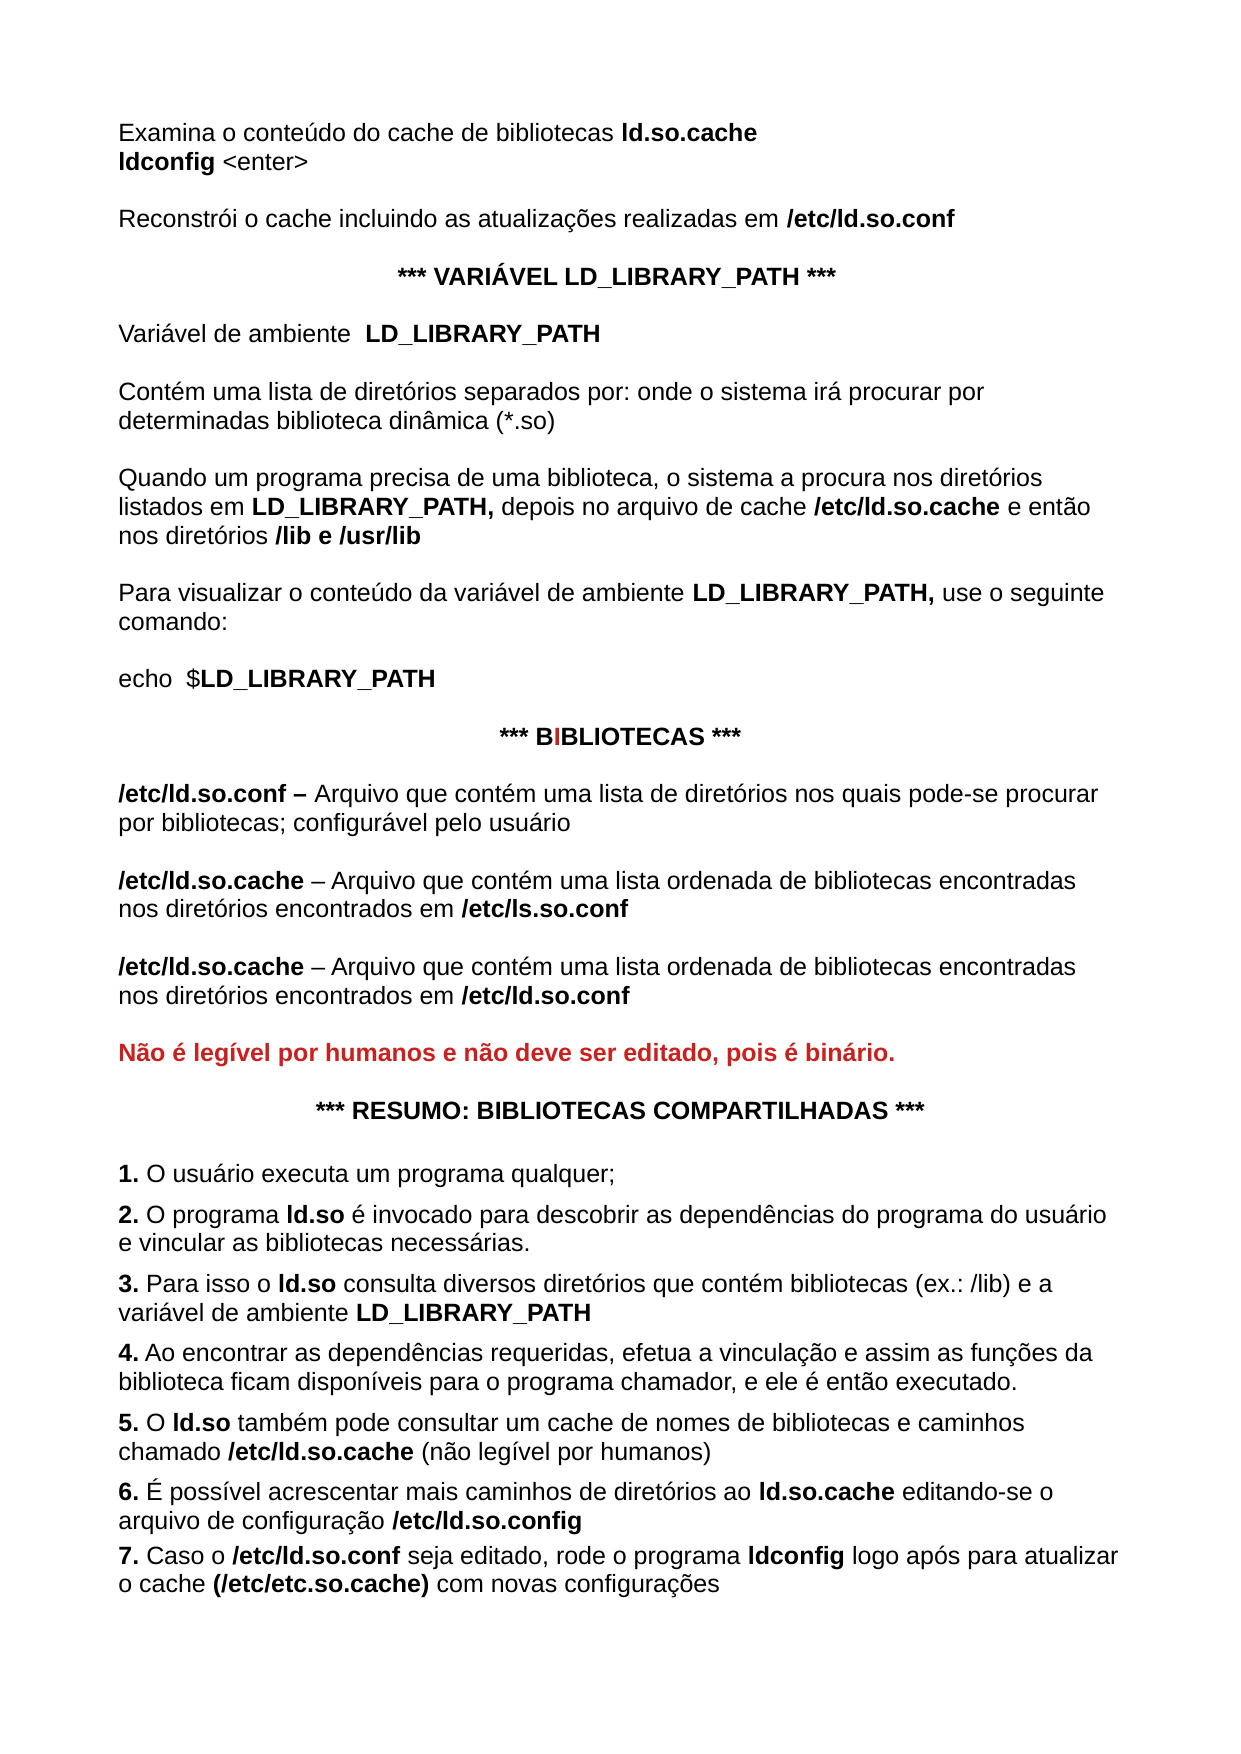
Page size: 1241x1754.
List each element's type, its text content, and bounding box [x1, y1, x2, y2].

text /etc/ld.so.cache – Arquivo que contém uma lista ordenada de bibliotecas encontradas nos diretórios encontrados em /etc/ld.so.conf [118, 952, 1122, 1009]
text /etc/ld.so.conf – Arquivo que contém uma lista de diretórios nos quais pode-se procurar por bibliotecas; configurável pelo usuário [118, 779, 1122, 837]
text Variável de ambiente LD_LIBRARY_PATH [118, 319, 1122, 348]
text *** VARIÁVEL LD_LIBRARY_PATH *** [118, 262, 1122, 291]
text 2. O programa ld.so é invocado para descobrir as dependências do programa do usuário e vincular as bibliotecas necessárias. [118, 1200, 1122, 1257]
text /etc/ld.so.cache – Arquivo que contém uma lista ordenada de bibliotecas encontradas nos diretórios encontrados em /etc/ls.so.conf [118, 866, 1122, 923]
text *** RESUMO: BIBLIOTECAS COMPARTILHADAS *** [118, 1096, 1122, 1124]
text Contém uma lista de diretórios separados por: onde o sistema irá procurar por determinadas biblioteca dinâmica (*.so) [118, 377, 1122, 434]
text *** BIBLIOTECAS *** [118, 722, 1122, 751]
text 6. É possível acrescentar mais caminhos de diretórios ao ld.so.cache editando-se o arquivo de configuração /etc/ld.so.config [118, 1477, 1122, 1535]
text Examina o conteúdo do cache de bibliotecas ld.so.cache [118, 118, 1122, 147]
text Quando um programa precisa de uma biblioteca, o sistema a procura nos diretórios listados em LD_LIBRARY_PATH, depois no arquivo de cache /etc/ld.so.cache e então nos diretórios /lib e /usr/lib [118, 463, 1122, 549]
text 7. Caso o /etc/ld.so.conf seja editado, rode o programa ldconfig logo após para atualizar o cache (/etc/etc.so.cache) com novas configurações [118, 1541, 1122, 1598]
text 5. O ld.so também pode consultar um cache de nomes de bibliotecas e caminhos chamado /etc/ld.so.cache (não legível por humanos) [118, 1408, 1122, 1465]
text Para visualizar o conteúdo da variável de ambiente LD_LIBRARY_PATH, use o seguinte comando: [118, 578, 1122, 636]
text 4. Ao encontrar as dependências requeridas, efetua a vinculação e assim as funções da biblioteca ficam disponíveis para o programa chamador, e ele é então executado. [118, 1338, 1122, 1396]
text Não é legível por humanos e não deve ser editado, pois é binário. [118, 1038, 1122, 1067]
text ldconfig <enter> [118, 147, 1122, 176]
text 3. Para isso o ld.so consulta diversos diretórios que contém bibliotecas (ex.: /lib) e a variável de ambiente LD_LIBRARY_PATH [118, 1269, 1122, 1327]
text echo $LD_LIBRARY_PATH [118, 664, 1122, 693]
text 1. O usuário executa um programa qualquer; [118, 1159, 1122, 1188]
text Reconstrói o cache incluindo as atualizações realizadas em /etc/ld.so.conf [118, 204, 1122, 233]
